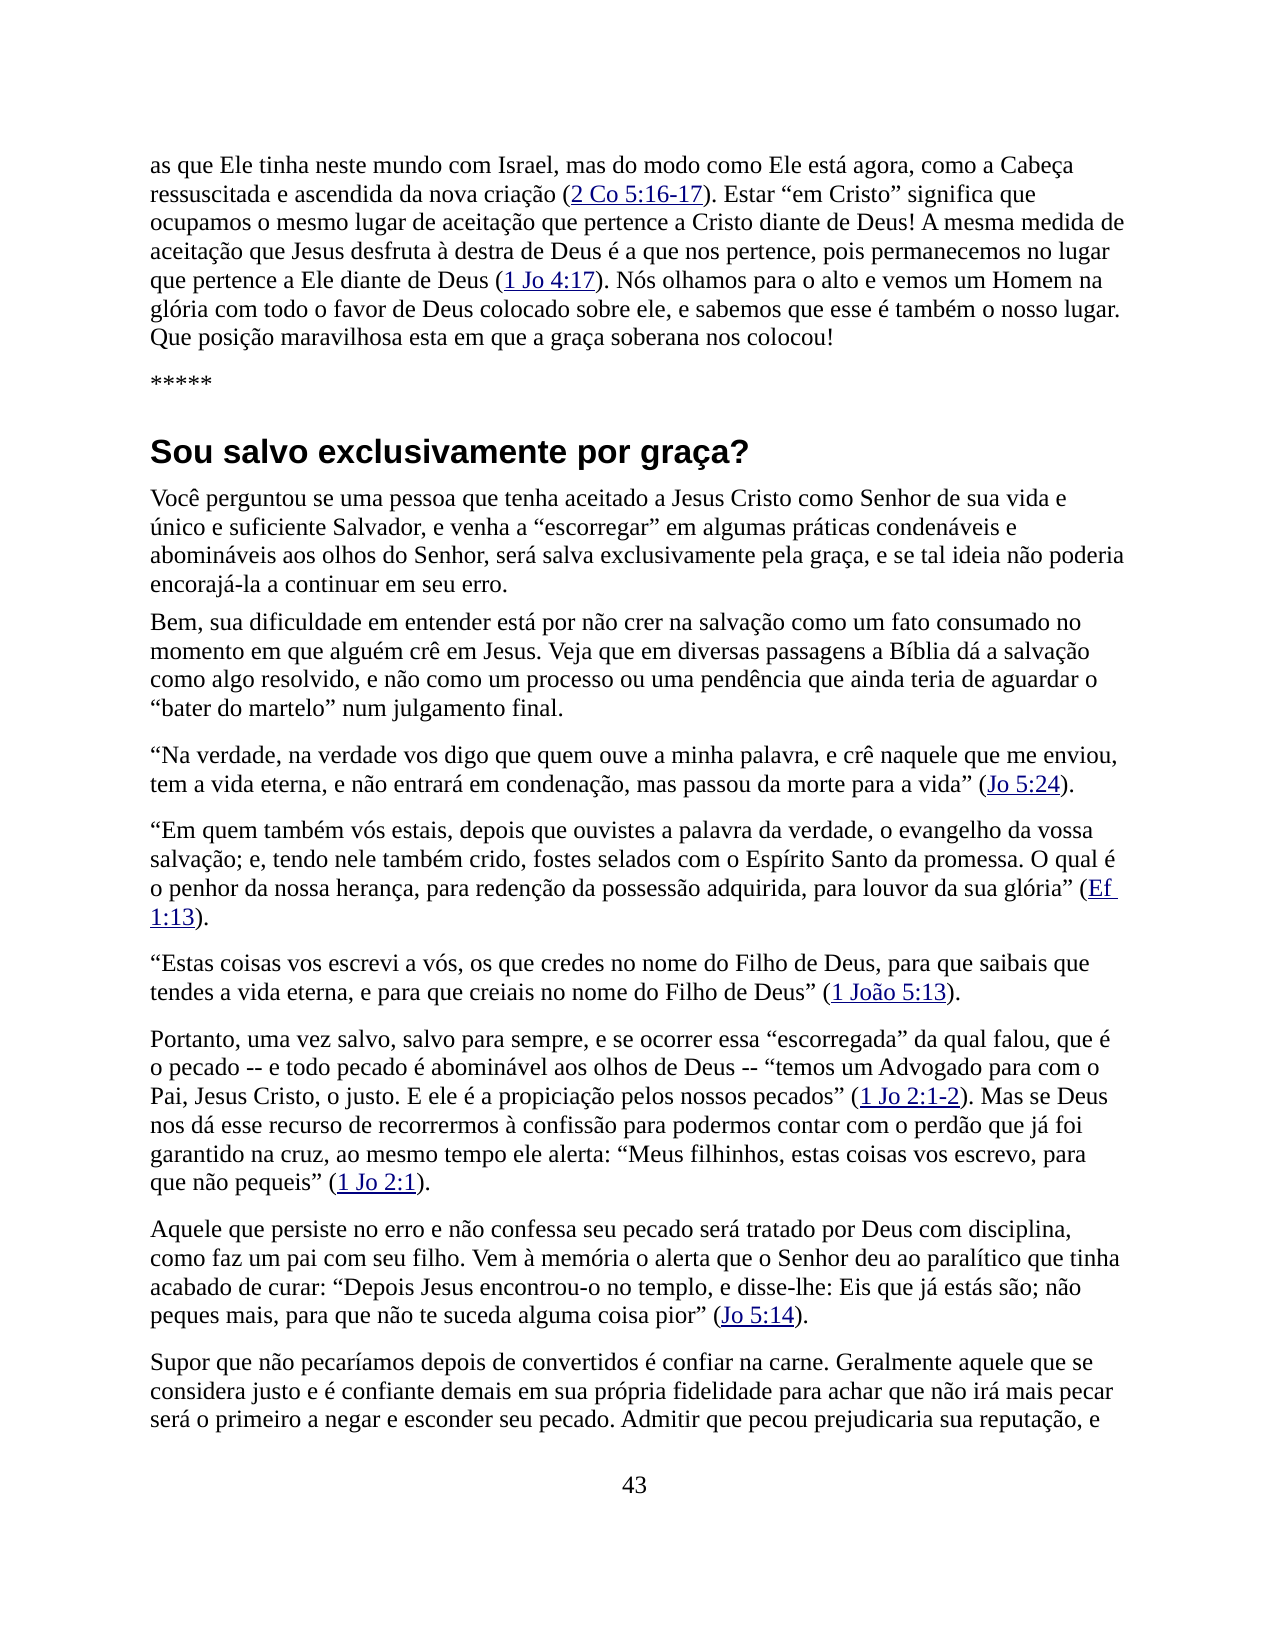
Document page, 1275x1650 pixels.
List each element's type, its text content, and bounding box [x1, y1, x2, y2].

text “Em quem também vós estais, depois que ouvistes a palavra da verdade, o evangelho da vossa salvação; e, tendo nele também crido, fostes selados com o Espírito Santo da promessa. O qual é o penhor da nossa herança, para redenção da possessão adquirida, para louvor da sua glória” (Ef 1:13). [150, 815, 1125, 930]
text “Estas coisas vos escrevi a vós, os que credes no nome do Filho de Deus, para que saibais que tendes a vida eterna, e para que creiais no nome do Filho de Deus” (1 João 5:13). [150, 948, 1125, 1006]
text Bem, sua dificuldade em entender está por não crer na salvação como um fato consumado no momento em que alguém crê em Jesus. Veja que em diversas passagens a Bíblia dá a salvação como algo resolvido, e não como um processo ou uma pendência que ainda teria de aguardar o “bater do martelo” num julgamento final. [150, 607, 1125, 722]
text Você perguntou se uma pessoa que tenha aceitado a Jesus Cristo como Senhor de sua vida e único e suficiente Salvador, e venha a “escorregar” em algumas práticas condenáveis e abomináveis aos olhos do Senhor, será salva exclusivamente pela graça, e se tal ideia não poderia encorajá-la a continuar em seu erro. [150, 483, 1125, 598]
text Aquele que persiste no erro e não confessa seu pecado será tratado por Deus com disciplina, como faz um pai com seu filho. Vem à memória o alerta que o Senhor deu ao paralítico que tinha acabado de curar: “Depois Jesus encontrou-o no templo, e disse-lhe: Eis que já estás são; não peques mais, para que não te suceda alguma coisa pior” (Jo 5:14). [150, 1214, 1125, 1329]
text ***** [150, 369, 1125, 398]
text as que Ele tinha neste mundo com Israel, mas do modo como Ele está agora, como a Cabeça ressuscitada e ascendida da nova criação (2 Co 5:16-17). Estar “em Cristo” significa que ocupamos o mesmo lugar de aceitação que pertence a Cristo diante de Deus! A mesma medida de aceitação que Jesus desfruta à destra de Deus é a que nos pertence, pois permanecemos no lugar que pertence a Ele diante de Deus (1 Jo 4:17). Nós olhamos para o alto e vemos um Homem na glória com todo o favor de Deus colocado sobre ele, e sabemos que esse é também o nosso lugar. Que posição maravilhosa esta em que a graça soberana nos colocou! [150, 150, 1125, 351]
subtitle Sou salvo exclusivamente por graça? [150, 432, 1125, 471]
text Supor que não pecaríamos depois de convertidos é confiar na carne. Geralmente aquele que se considera justo e é confiante demais em sua própria fidelidade para achar que não irá mais pecar será o primeiro a negar e esconder seu pecado. Admitir que pecou prejudicaria sua reputação, e [150, 1347, 1125, 1433]
text Portanto, uma vez salvo, salvo para sempre, e se ocorrer essa “escorregada” da qual falou, que é o pecado -- e todo pecado é abominável aos olhos de Deus -- “temos um Advogado para com o Pai, Jesus Cristo, o justo. E ele é a propiciação pelos nossos pecados” (1 Jo 2:1-2). Mas se Deus nos dá esse recurso de recorrermos à confissão para podermos contar com o perdão que já foi garantido na cruz, ao mesmo tempo ele alerta: “Meus filhinhos, estas coisas vos escrevo, para que não pequeis” (1 Jo 2:1). [150, 1024, 1125, 1196]
text “Na verdade, na verdade vos digo que quem ouve a minha palavra, e crê naquele que me enviou, tem a vida eterna, e não entrará em condenação, mas passou da morte para a vida” (Jo 5:24). [150, 740, 1125, 797]
